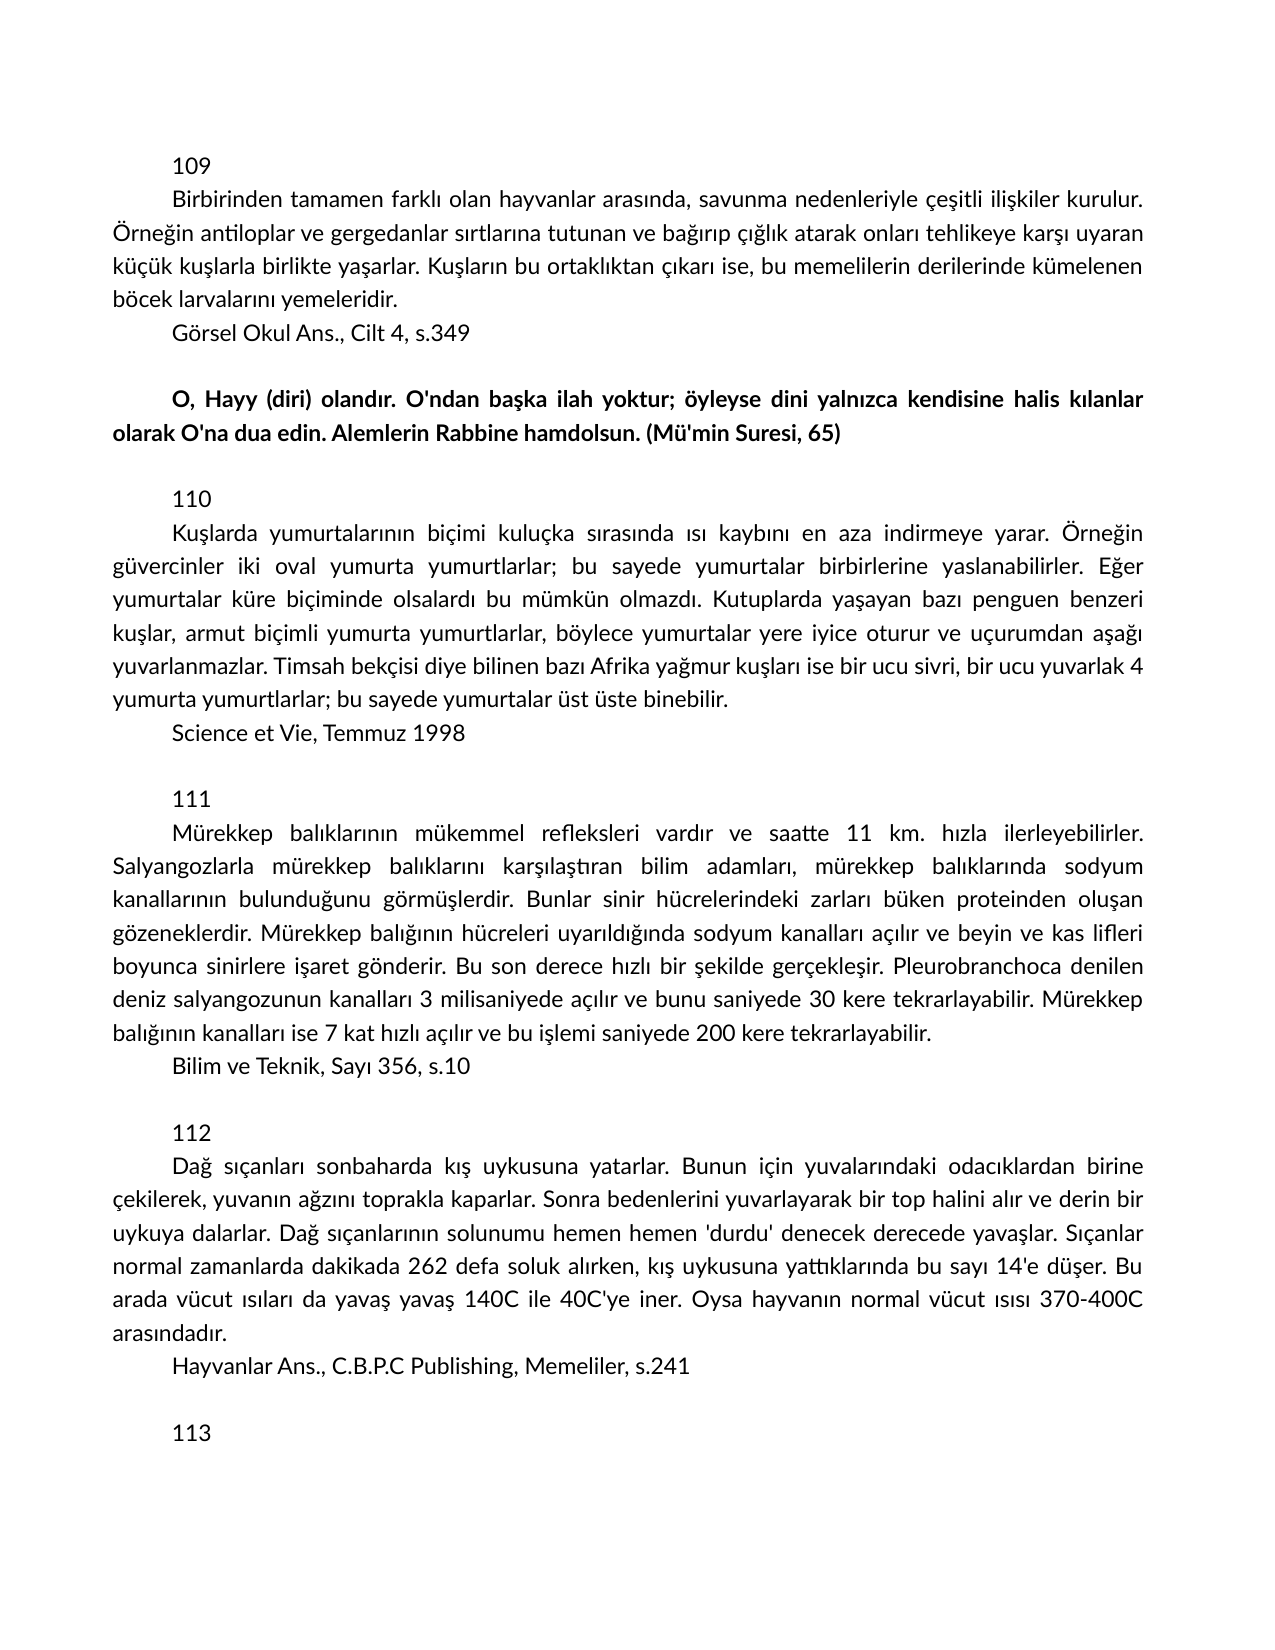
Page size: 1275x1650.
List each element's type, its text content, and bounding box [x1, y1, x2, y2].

text Birbirinden tamamen farklı olan hayvanlar arasında, savunma nedenleriyle çeşitli ilişkiler kurulur. Örneğin antiloplar ve gergedanlar sırtlarına tutunan ve bağırıp çığlık atarak onları tehlikeye karşı uyaran küçük kuşlarla birlikte yaşarlar. Kuşların bu ortaklıktan çıkarı ise, bu memelilerin derilerinde kümelenen böcek larvalarını yemeleridir. [112, 181, 1145, 314]
text Bilim ve Teknik, Sayı 356, s.10 [112, 1048, 1145, 1081]
text Mürekkep balıklarının mükemmel refleksleri vardır ve saatte 11 km. hızla ilerleyebilirler. Salyangozlarla mürekkep balıklarını karşılaştıran bilim adamları, mürekkep balıklarında sodyum kanallarının bulunduğunu görmüşlerdir. Bunlar sinir hücrelerindeki zarları büken proteinden oluşan gözeneklerdir. Mürekkep balığının hücreleri uyarıldığında sodyum kanalları açılır ve beyin ve kas lifleri boyunca sinirlere işaret gönderir. Bu son derece hızlı bir şekilde gerçekleşir. Pleurobranchoca denilen deniz salyangozunun kanalları 3 milisaniyede açılır ve bunu saniyede 30 kere tekrarlayabilir. Mürekkep balığının kanalları ise 7 kat hızlı açılır ve bu işlemi saniyede 200 kere tekrarlayabilir. [112, 814, 1145, 1048]
text Hayvanlar Ans., C.B.P.C Publishing, Memeliler, s.241 [112, 1348, 1145, 1381]
text 113 [112, 1414, 1145, 1448]
text 111 [112, 781, 1145, 814]
text O, Hayy (diri) olandır. O'ndan başka ilah yoktur; öyleyse dini yalnızca kendisine halis kılanlar olarak O'na dua edin. Alemlerin Rabbine hamdolsun. (Mü'min Suresi, 65) [112, 381, 1145, 448]
text Science et Vie, Temmuz 1998 [112, 714, 1145, 748]
text Görsel Okul Ans., Cilt 4, s.349 [112, 314, 1145, 348]
text 112 [112, 1114, 1145, 1148]
text Kuşlarda yumurtalarının biçimi kuluçka sırasında ısı kaybını en aza indirmeye yarar. Örneğin güvercinler iki oval yumurta yumurtlarlar; bu sayede yumurtalar birbirlerine yaslanabilirler. Eğer yumurtalar küre biçiminde olsalardı bu mümkün olmazdı. Kutuplarda yaşayan bazı penguen benzeri kuşlar, armut biçimli yumurta yumurtlarlar, böylece yumurtalar yere iyice oturur ve uçurumdan aşağı yuvarlanmazlar. Timsah bekçisi diye bilinen bazı Afrika yağmur kuşları ise bir ucu sivri, bir ucu yuvarlak 4 yumurta yumurtlarlar; bu sayede yumurtalar üst üste binebilir. [112, 514, 1145, 714]
text Dağ sıçanları sonbaharda kış uykusuna yatarlar. Bunun için yuvalarındaki odacıklardan birine çekilerek, yuvanın ağzını toprakla kaparlar. Sonra bedenlerini yuvarlayarak bir top halini alır ve derin bir uykuya dalarlar. Dağ sıçanlarının solunumu hemen hemen 'durdu' denecek derecede yavaşlar. Sıçanlar normal zamanlarda dakikada 262 defa soluk alırken, kış uykusuna yattıklarında bu sayı 14'e düşer. Bu arada vücut ısıları da yavaş yavaş 140C ile 40C'ye iner. Oysa hayvanın normal vücut ısısı 370-400C arasındadır. [112, 1148, 1145, 1348]
text 109 [112, 148, 1145, 181]
text 110 [112, 481, 1145, 514]
